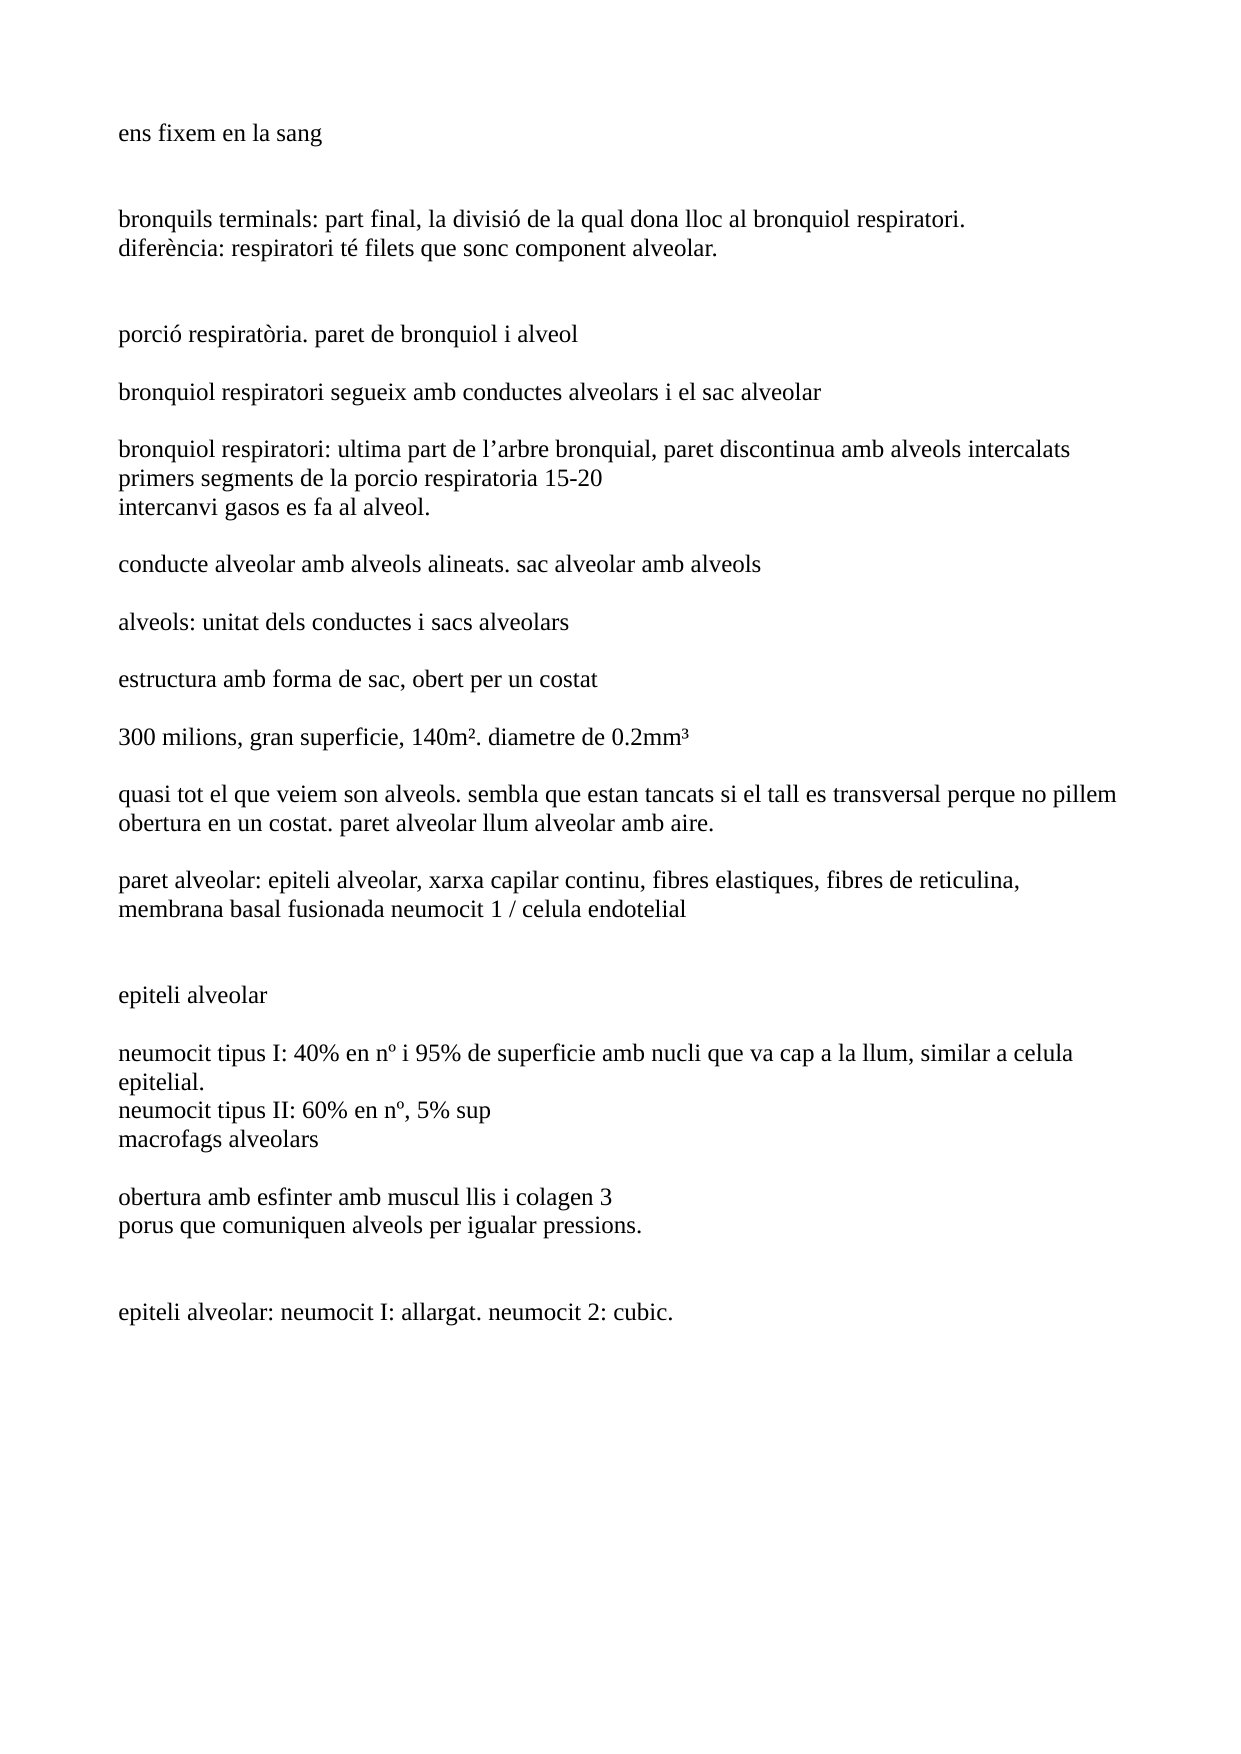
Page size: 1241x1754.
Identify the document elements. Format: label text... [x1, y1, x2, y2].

text estructura amb forma de sac, obert per un costat [118, 664, 1122, 693]
text alveols: unitat dels conductes i sacs alveolars [118, 607, 1122, 636]
text obertura amb esfinter amb muscul llis i colagen 3 [118, 1182, 1122, 1211]
text conducte alveolar amb alveols alineats. sac alveolar amb alveols [118, 549, 1122, 578]
text diferència: respiratori té filets que sonc component alveolar. [118, 233, 1122, 262]
text macrofags alveolars [118, 1124, 1122, 1153]
text ens fixem en la sang [118, 118, 1122, 147]
text paret alveolar: epiteli alveolar, xarxa capilar continu, fibres elastiques, fibres de reticulina, membrana basal fusionada neumocit 1 / celula endotelial [118, 866, 1122, 923]
text bronquiol respiratori segueix amb conductes alveolars i el sac alveolar [118, 377, 1122, 406]
text bronquiol respiratori: ultima part de l’arbre bronquial, paret discontinua amb alveols intercalats [118, 434, 1122, 463]
text intercanvi gasos es fa al alveol. [118, 492, 1122, 521]
text epiteli alveolar [118, 981, 1122, 1009]
text quasi tot el que veiem son alveols. sembla que estan tancats si el tall es transversal perque no pillem obertura en un costat. paret alveolar llum alveolar amb aire. [118, 779, 1122, 837]
text porus que comuniquen alveols per igualar pressions. [118, 1211, 1122, 1239]
text bronquils terminals: part final, la divisió de la qual dona lloc al bronquiol respiratori. [118, 204, 1122, 233]
text neumocit tipus II: 60% en nº, 5% sup [118, 1096, 1122, 1124]
text epiteli alveolar: neumocit I: allargat. neumocit 2: cubic. [118, 1297, 1122, 1326]
text primers segments de la porcio respiratoria 15-20 [118, 463, 1122, 492]
text 300 milions, gran superficie, 140m². diametre de 0.2mm³ [118, 722, 1122, 751]
text porció respiratòria. paret de bronquiol i alveol [118, 319, 1122, 348]
text neumocit tipus I: 40% en nº i 95% de superficie amb nucli que va cap a la llum, similar a celula epitelial. [118, 1038, 1122, 1096]
